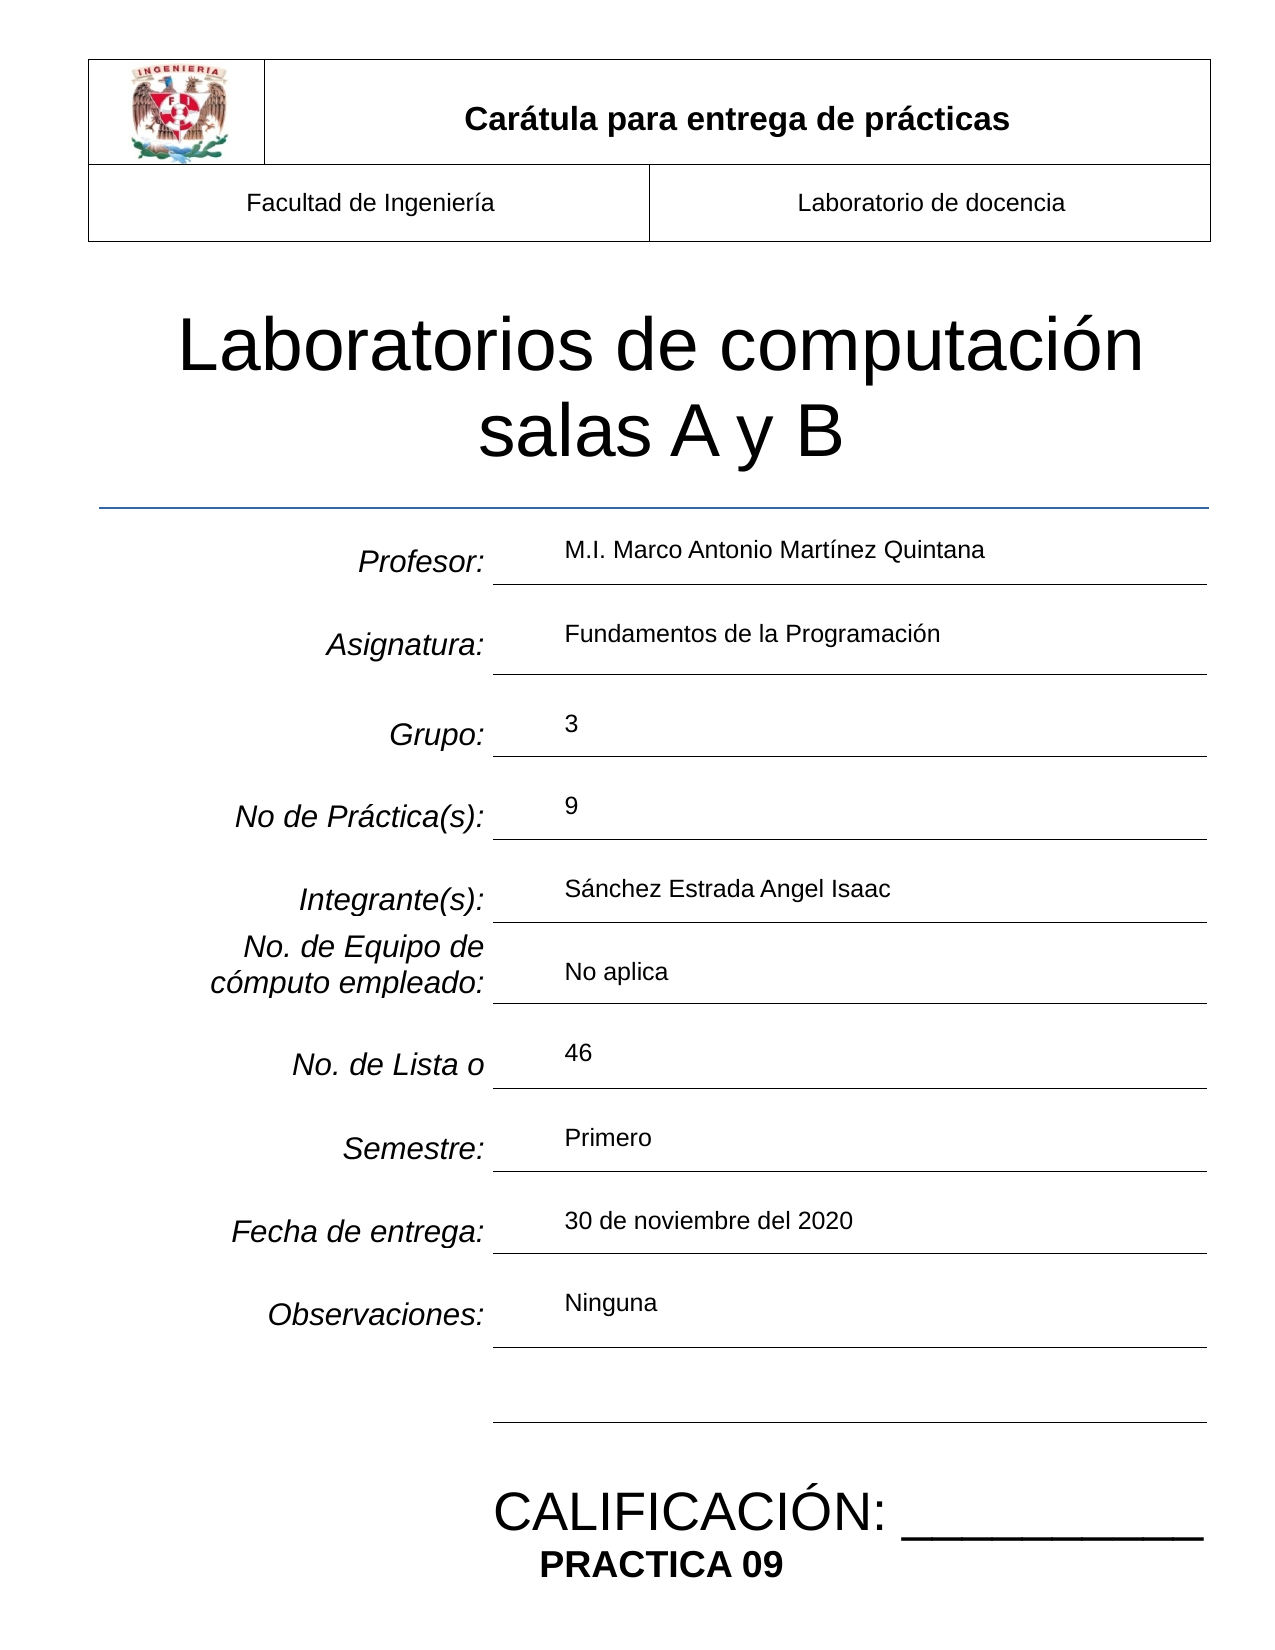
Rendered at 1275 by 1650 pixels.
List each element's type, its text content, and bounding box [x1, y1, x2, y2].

table_cell Fundamentos de la Programación [493, 585, 1207, 674]
table_cell Observaciones: [118, 1253, 493, 1346]
table_header M.I. Marco Antonio Martínez Quintana [493, 509, 1207, 584]
table_cell Laboratorio de docencia [650, 165, 1210, 241]
table_header [231, 60, 264, 163]
table_cell 3 [493, 675, 1207, 756]
table_cell Asignatura: [118, 584, 493, 674]
table_header [493, 501, 1207, 507]
table_cell 46 [493, 1004, 1207, 1088]
table_cell Fecha de entrega: [118, 1171, 493, 1253]
table_header [118, 501, 493, 507]
table_cell No. de Equipo de cómputo empleado: [118, 922, 493, 1003]
table_header Carátula para entrega de prácticas [265, 60, 1210, 163]
text PRACTICA 09 [118, 1542, 1205, 1585]
text Laboratorios de computación [118, 300, 1205, 386]
table_cell Semestre: [118, 1088, 493, 1171]
table_cell Ninguna [493, 1254, 1207, 1346]
table_cell No. de Lista o Brigada: [118, 1003, 493, 1088]
text CALIFICACIÓN: __________ [118, 1479, 1205, 1542]
table_cell Sánchez Estrada Angel Isaac [493, 840, 1207, 922]
table_cell Integrante(s): [118, 839, 493, 922]
table_header Profesor: [118, 509, 493, 584]
table_header [89, 60, 127, 163]
table_cell Primero [493, 1089, 1207, 1171]
table_cell No aplica [493, 923, 1207, 1003]
text salas A y B [118, 386, 1205, 472]
table_cell Facultad de Ingeniería [89, 165, 649, 241]
table_cell [493, 1348, 1207, 1421]
table_cell 9 [493, 757, 1207, 839]
table_cell [118, 1346, 493, 1421]
table_cell No de Práctica(s): [118, 756, 493, 839]
table_cell Grupo: [118, 674, 493, 756]
table_cell 30 de noviembre del 2020 [493, 1172, 1207, 1253]
